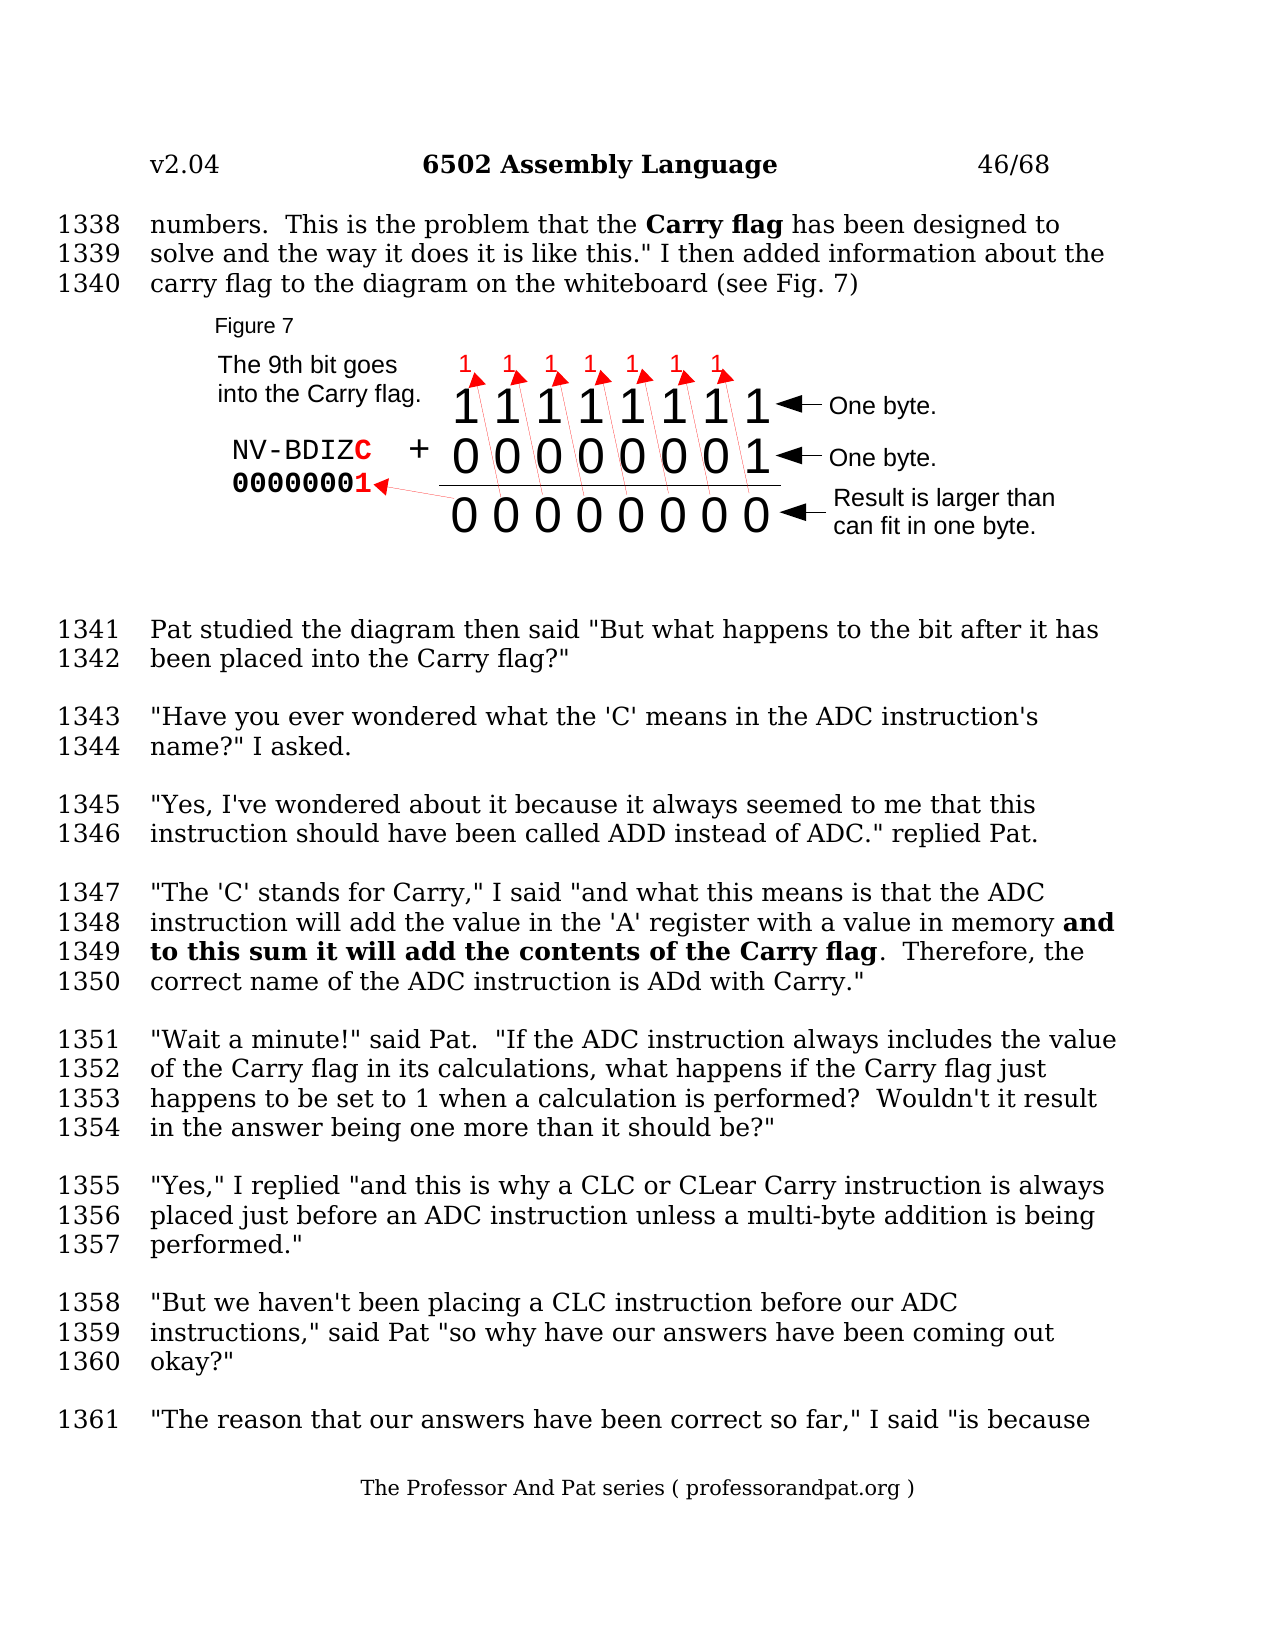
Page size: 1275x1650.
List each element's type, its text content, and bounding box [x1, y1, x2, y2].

text Pat studied the diagram then said "But what happens to the bit after it has been placed into the Carry flag?" [150, 615, 1125, 673]
text "The reason that our answers have been correct so far," I said "is because [150, 1406, 1125, 1435]
text numbers. This is the problem that the Carry flag has been designed to solve and the way it does it is like this." I then added information about the carry flag to the diagram on the whiteboard (see Fig. 7) [150, 210, 1125, 298]
text "But we haven't been placing a CLC instruction before our ADC instructions," said Pat "so why have our answers have been coming out okay?" [150, 1289, 1125, 1376]
text "Yes, I've wondered about it because it always seemed to me that this instruction should have been called ADD instead of ADC." replied Pat. [150, 790, 1125, 849]
text "The 'C' stands for Carry," I said "and what this means is that the ADC instruction will add the value in the 'A' register with a value in memory and to this sum it will add the contents of the Carry flag. Therefore, the correct name of the ADC instruction is ADd with Carry." [150, 878, 1125, 996]
text "Have you ever wondered what the 'C' means in the ADC instruction's name?" I asked. [150, 703, 1125, 761]
text "Wait a minute!" said Pat. "If the ADC instruction always includes the value of the Carry flag in its calculations, what happens if the Carry flag just happens to be set to 1 when a calculation is performed? Wouldn't it result in the answer being one more than it should be?" [150, 1025, 1125, 1142]
text "Yes," I replied "and this is why a CLC or CLear Carry instruction is always placed just before an ADC instruction unless a multi-byte addition is being performed." [150, 1172, 1125, 1259]
